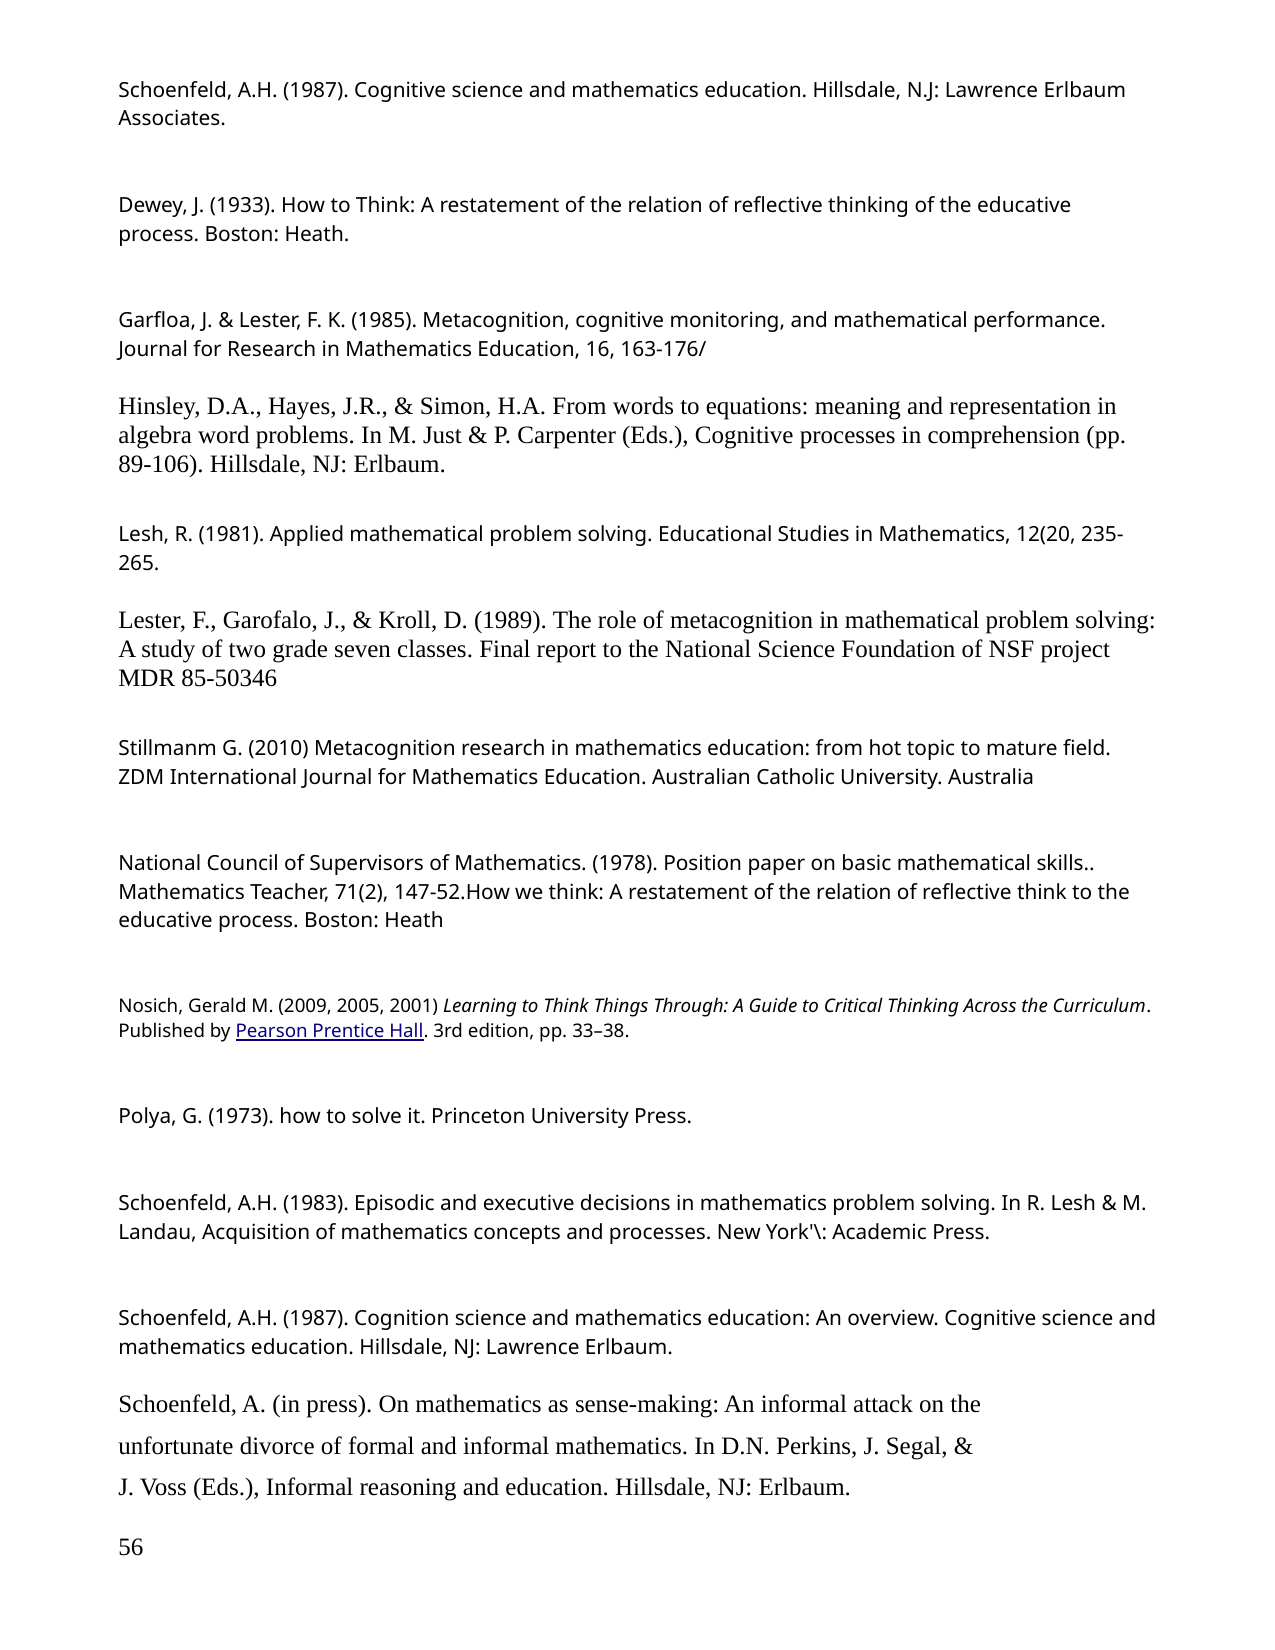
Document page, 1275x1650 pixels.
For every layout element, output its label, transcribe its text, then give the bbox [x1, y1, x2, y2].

text Schoenfeld, A.H. (1987). Cognitive science and mathematics education. Hillsdale, N.J: Lawrence Erlbaum Associates. [118, 75, 1157, 132]
text Polya, G. (1973). how to solve it. Princeton University Press. [118, 1102, 1157, 1130]
text Schoenfeld, A. (in press). On mathematics as sense-making: An informal attack on the [118, 1389, 1157, 1418]
text Lesh, R. (1981). Applied mathematical problem solving. Educational Studies in Mathematics, 12(20, 235-265. [118, 519, 1157, 576]
text Dewey, J. (1933). How to Think: A restatement of the relation of reflective thinking of the educative process. Boston: Heath. [118, 190, 1157, 247]
text Nosich, Gerald M. (2009, 2005, 2001) Learning to Think Things Through: A Guide to Critical Thinking Across the Curriculum. Published by Pearson Prentice Hall. 3rd edition, pp. 33–38. [118, 992, 1157, 1043]
text Hinsley, D.A., Hayes, J.R., & Simon, H.A. From words to equations: meaning and representation in algebra word problems. In M. Just & P. Carpenter (Eds.), Cognitive processes in comprehension (pp. 89-106). Hillsdale, NJ: Erlbaum. [118, 391, 1157, 478]
text Stillmanm G. (2010) Metacognition research in mathematics education: from hot topic to mature field. ZDM International Journal for Mathematics Education. Australian Catholic University. Australia [118, 733, 1157, 790]
text Schoenfeld, A.H. (1983). Episodic and executive decisions in mathematics problem solving. In R. Lesh & M. Landau, Acquisition of mathematics concepts and processes. New York'\: Academic Press. [118, 1188, 1157, 1245]
text Lester, F., Garofalo, J., & Kroll, D. (1989). The role of metacognition in mathematical problem solving: A study of two grade seven classes. Final report to the National Science Foundation of NSF project MDR 85-50346 [118, 605, 1157, 692]
text Schoenfeld, A.H. (1987). Cognition science and mathematics education: An overview. Cognitive science and mathematics education. Hillsdale, NJ: Lawrence Erlbaum. [118, 1303, 1157, 1360]
text Garfloa, J. & Lester, F. K. (1985). Metacognition, cognitive monitoring, and mathematical performance. Journal for Research in Mathematics Education, 16, 163-176/ [118, 305, 1157, 362]
text National Council of Supervisors of Mathematics. (1978). Position paper on basic mathematical skills.. Mathematics Teacher, 71(2), 147-52.How we think: A restatement of the relation of reflective think to the educative process. Boston: Heath [118, 848, 1157, 934]
text J. Voss (Eds.), Informal reasoning and education. Hillsdale, NJ: Erlbaum. [118, 1472, 1157, 1501]
text unfortunate divorce of formal and informal mathematics. In D.N. Perkins, J. Segal, & [118, 1431, 1157, 1459]
